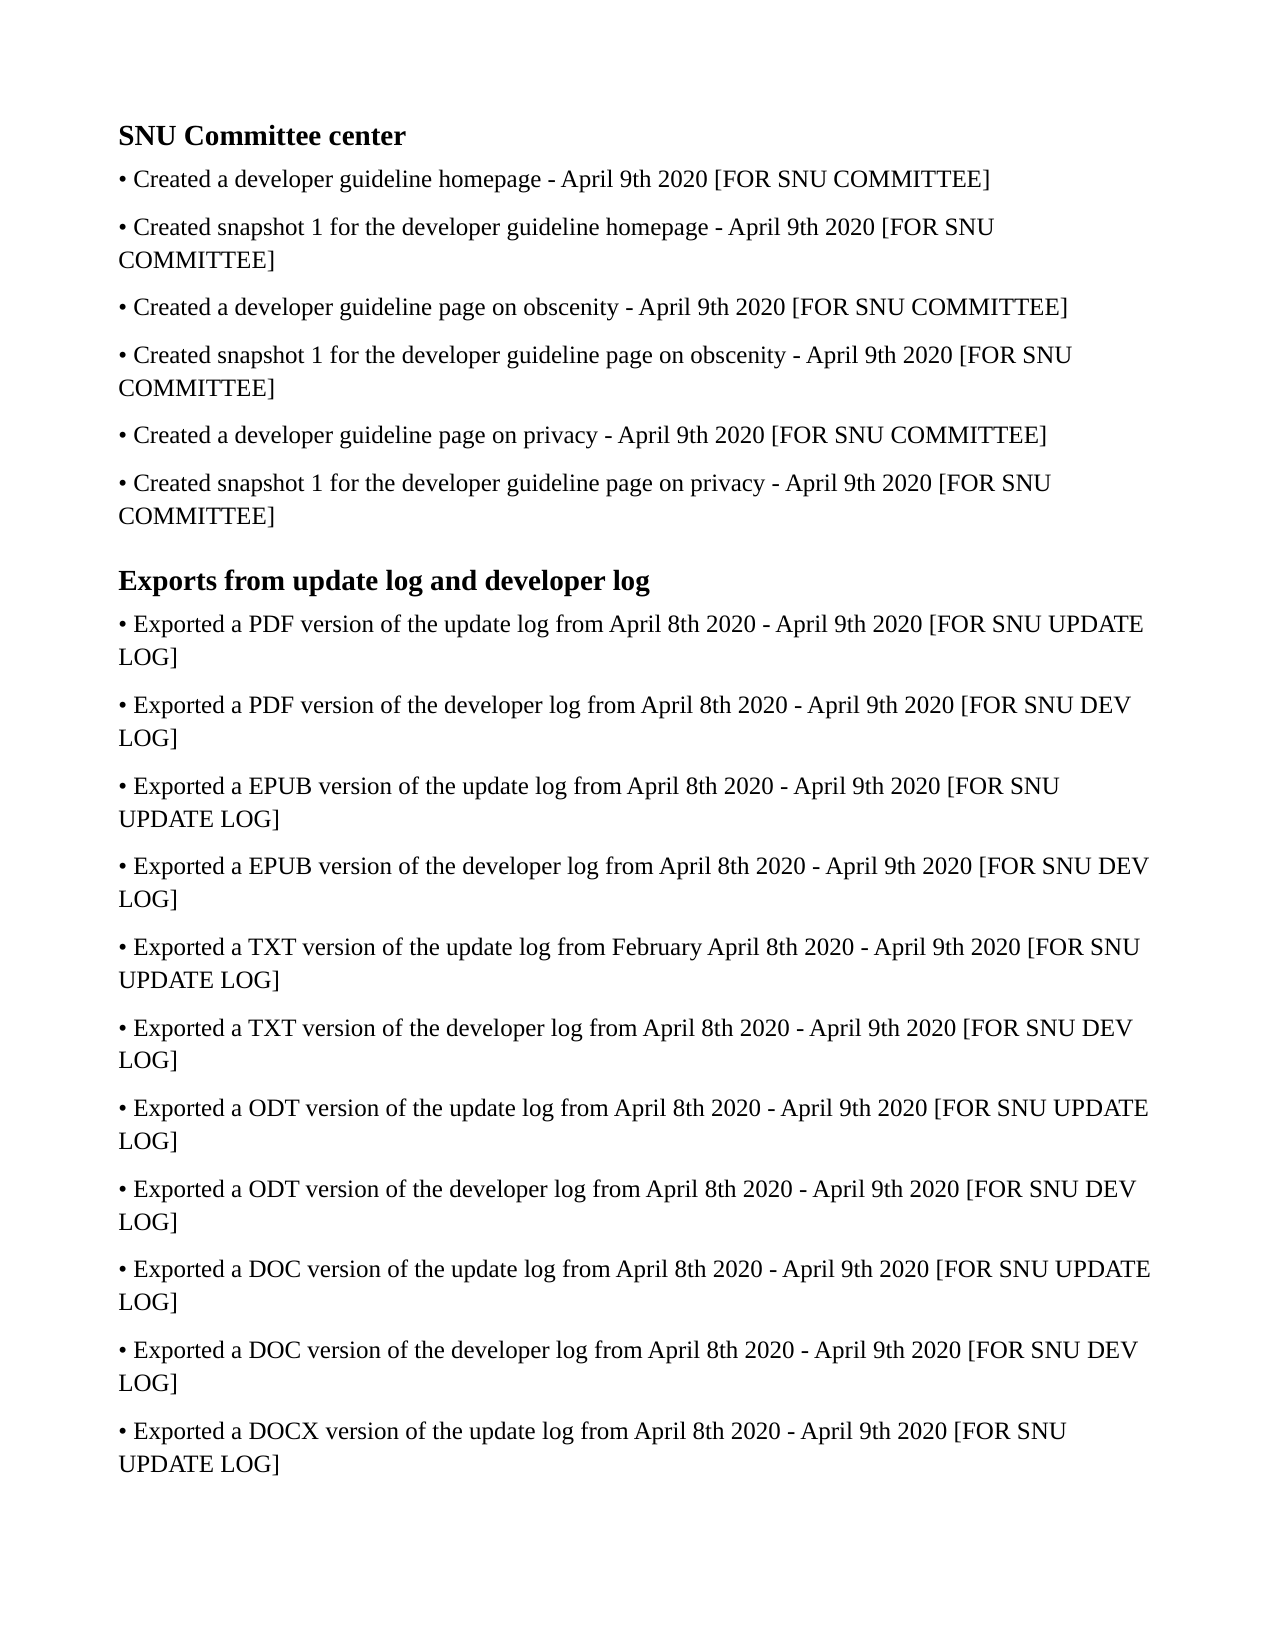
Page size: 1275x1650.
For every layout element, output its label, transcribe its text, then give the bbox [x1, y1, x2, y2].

text • Exported a DOCX version of the update log from April 8th 2020 - April 9th 2020 [FOR SNU UPDATE LOG] [118, 1416, 1157, 1477]
text • Created snapshot 1 for the developer guideline page on privacy - April 9th 2020 [FOR SNU COMMITTEE] [118, 468, 1157, 530]
subtitle Exports from update log and developer log [118, 563, 1157, 597]
text • Created a developer guideline page on obscenity - April 9th 2020 [FOR SNU COMMITTEE] [118, 292, 1157, 321]
text • Exported a EPUB version of the update log from April 8th 2020 - April 9th 2020 [FOR SNU UPDATE LOG] [118, 771, 1157, 832]
text • Exported a TXT version of the developer log from April 8th 2020 - April 9th 2020 [FOR SNU DEV LOG] [118, 1013, 1157, 1074]
text • Created a developer guideline homepage - April 9th 2020 [FOR SNU COMMITTEE] [118, 164, 1157, 193]
subtitle SNU Committee center [118, 118, 1157, 152]
text • Exported a ODT version of the developer log from April 8th 2020 - April 9th 2020 [FOR SNU DEV LOG] [118, 1174, 1157, 1236]
text • Created snapshot 1 for the developer guideline homepage - April 9th 2020 [FOR SNU COMMITTEE] [118, 212, 1157, 273]
text • Exported a PDF version of the update log from April 8th 2020 - April 9th 2020 [FOR SNU UPDATE LOG] [118, 609, 1157, 671]
text • Exported a PDF version of the developer log from April 8th 2020 - April 9th 2020 [FOR SNU DEV LOG] [118, 690, 1157, 752]
text • Created snapshot 1 for the developer guideline page on obscenity - April 9th 2020 [FOR SNU COMMITTEE] [118, 340, 1157, 402]
text • Exported a DOC version of the update log from April 8th 2020 - April 9th 2020 [FOR SNU UPDATE LOG] [118, 1254, 1157, 1316]
text • Created a developer guideline page on privacy - April 9th 2020 [FOR SNU COMMITTEE] [118, 421, 1157, 449]
text • Exported a EPUB version of the developer log from April 8th 2020 - April 9th 2020 [FOR SNU DEV LOG] [118, 851, 1157, 913]
text • Exported a ODT version of the update log from April 8th 2020 - April 9th 2020 [FOR SNU UPDATE LOG] [118, 1093, 1157, 1155]
text • Exported a DOC version of the developer log from April 8th 2020 - April 9th 2020 [FOR SNU DEV LOG] [118, 1335, 1157, 1397]
text • Exported a TXT version of the update log from February April 8th 2020 - April 9th 2020 [FOR SNU UPDATE LOG] [118, 932, 1157, 994]
